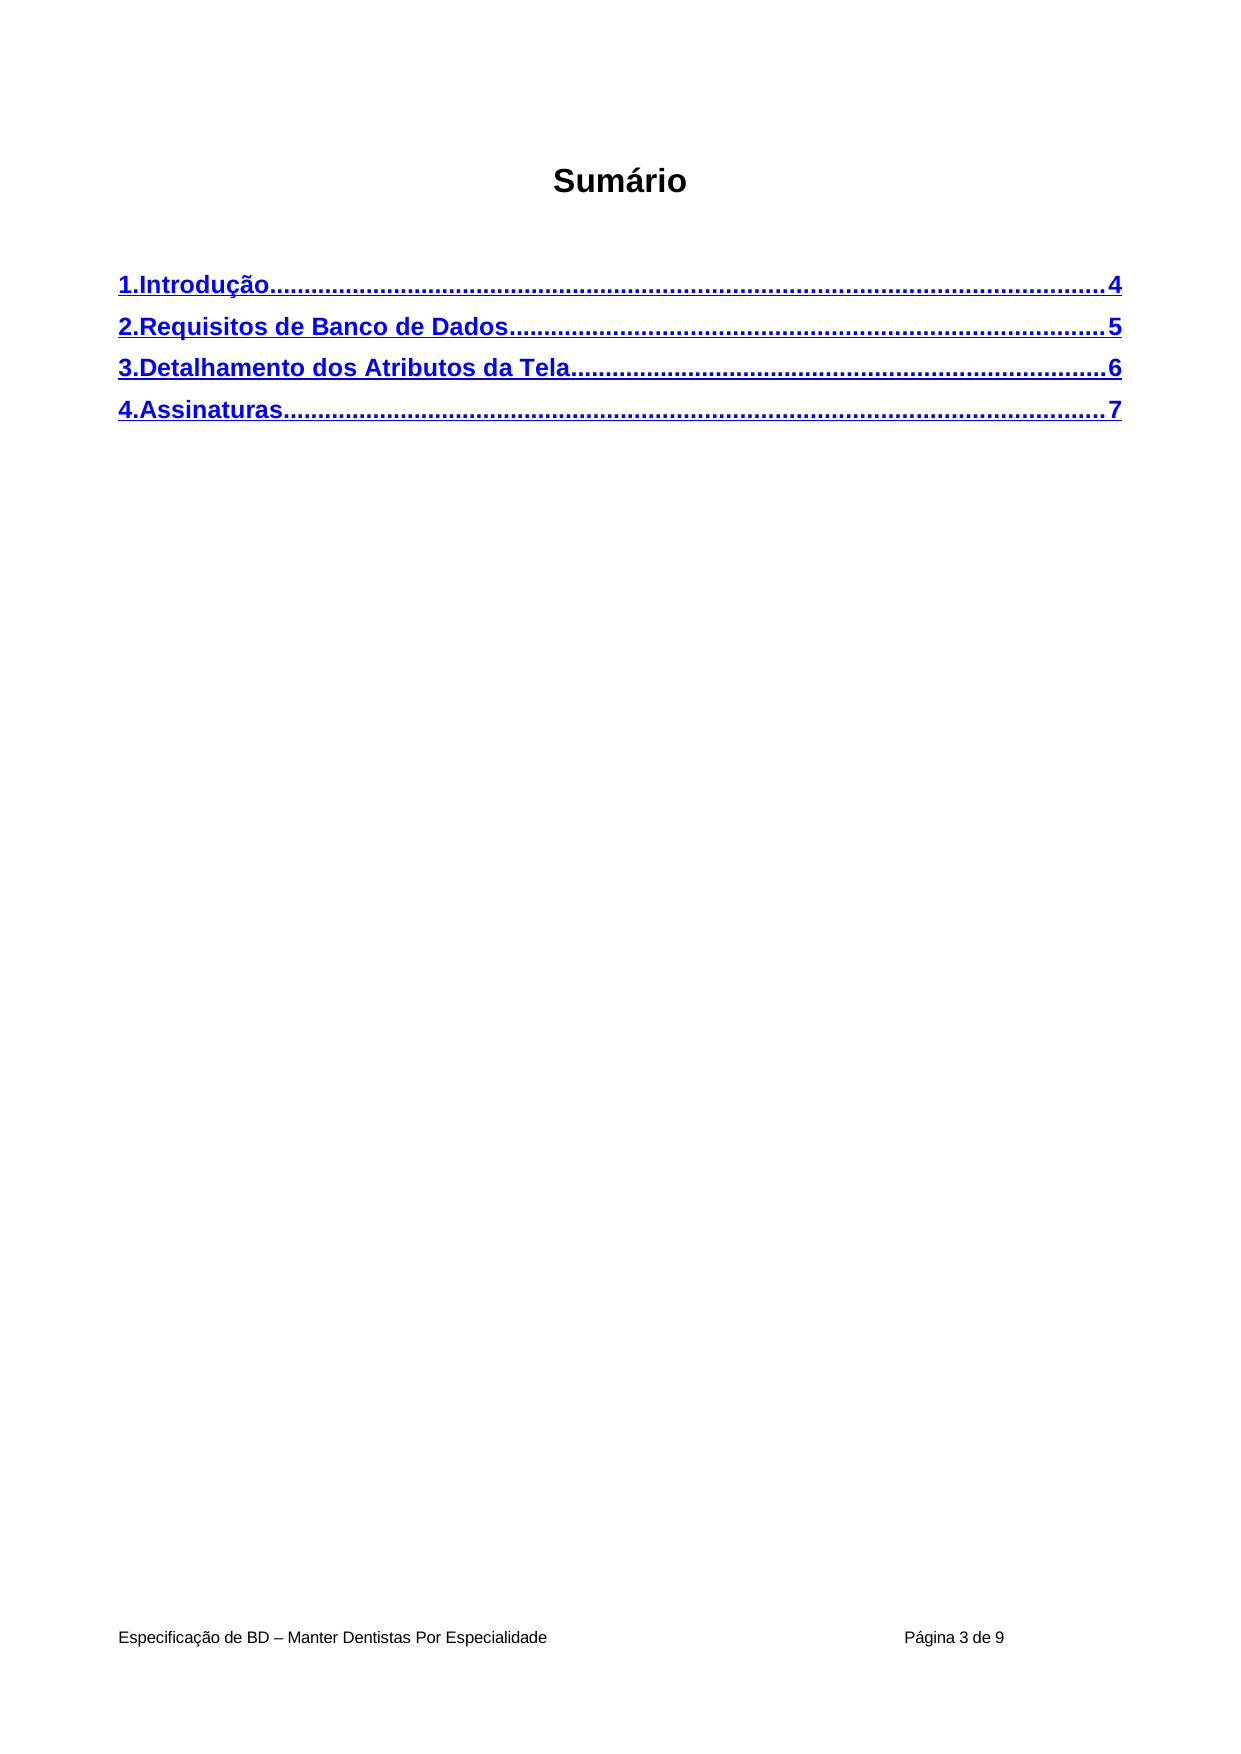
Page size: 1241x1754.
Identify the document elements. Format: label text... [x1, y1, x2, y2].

text 2.Requisitos de Banco de Dados 5 [118, 312, 1122, 337]
text 4.Assinaturas 7 [118, 395, 1122, 420]
text 1.Introdução 4 [118, 270, 1122, 295]
text 3.Detalhamento dos Atributos da Tela 6 [118, 353, 1122, 378]
title Sumário [118, 161, 1122, 199]
